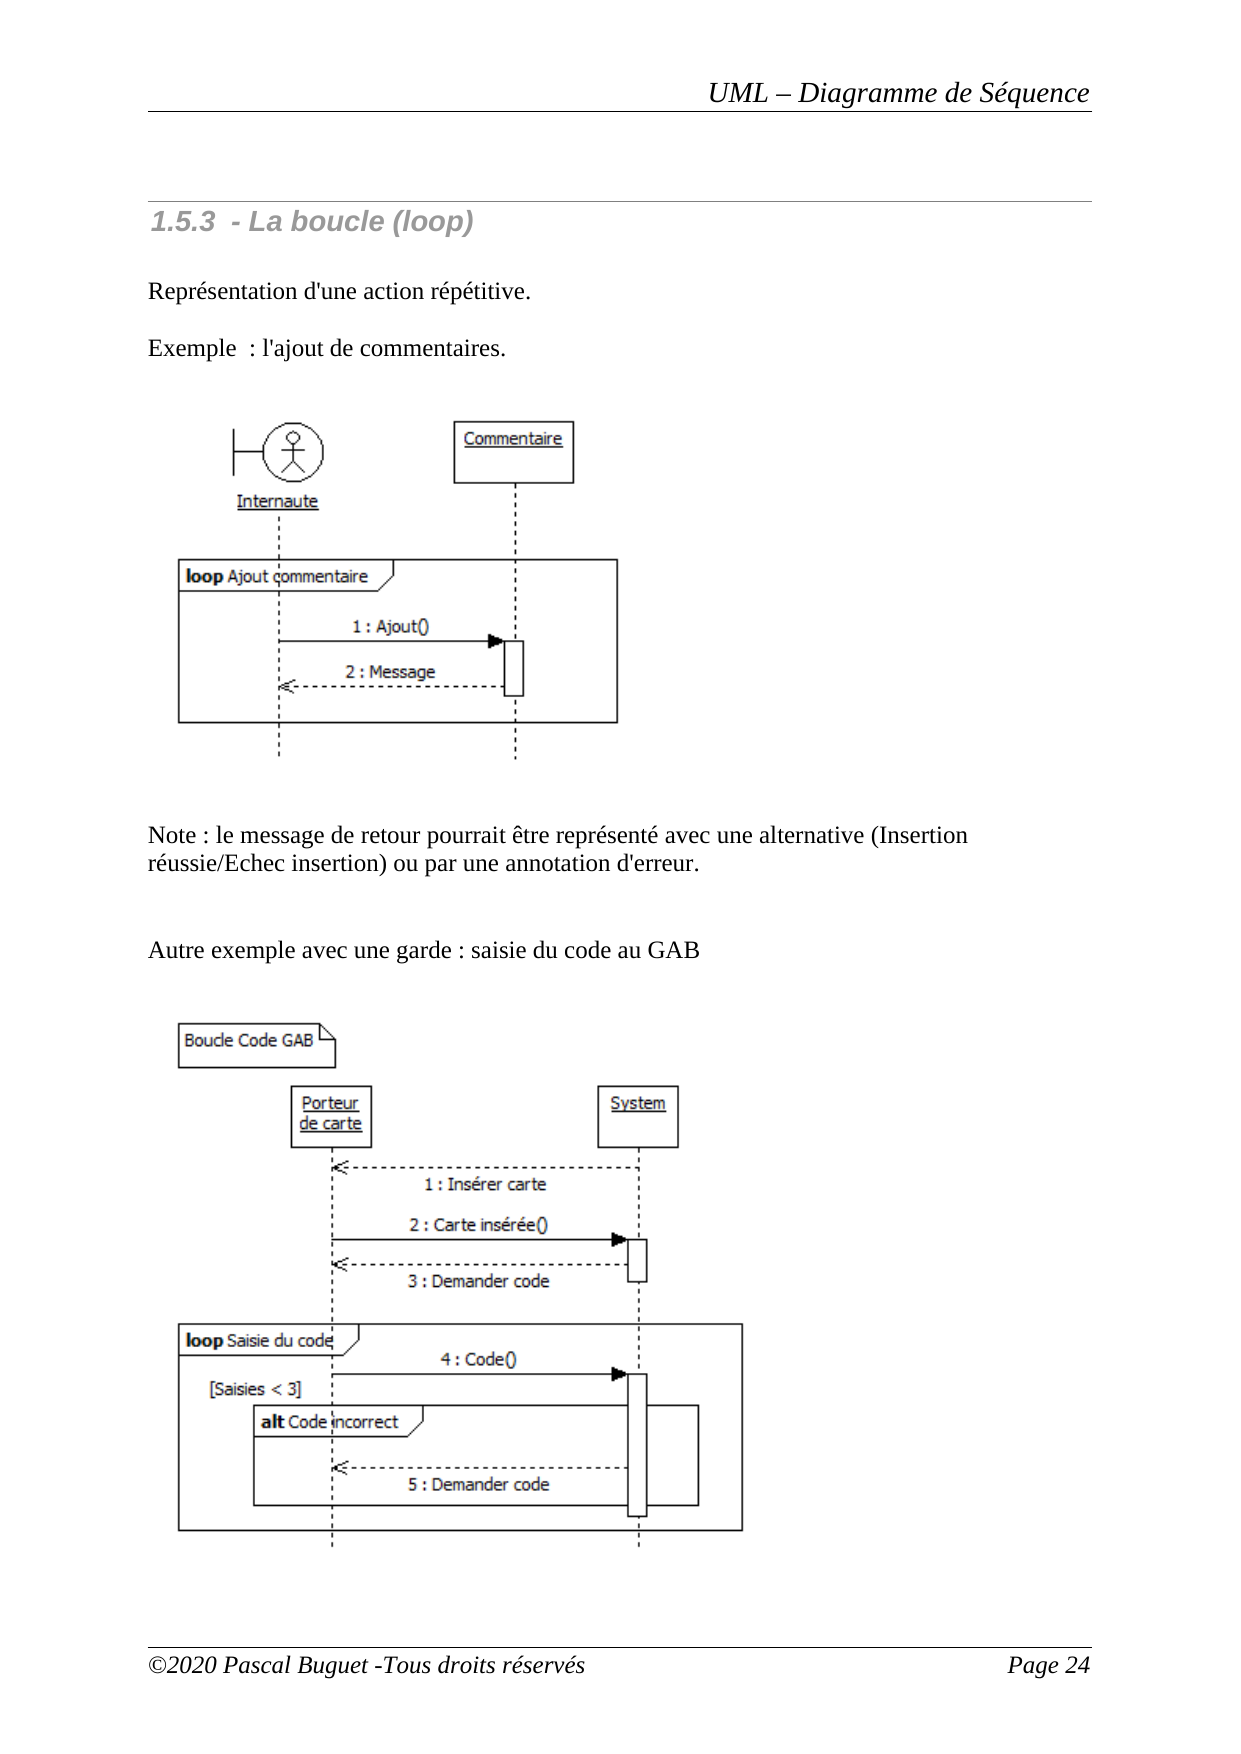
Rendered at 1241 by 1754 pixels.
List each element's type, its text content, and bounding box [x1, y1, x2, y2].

subtitle - La boucle (loop) [148, 202, 1092, 241]
text Note : le message de retour pourrait être représenté avec une alternative (Insertion réussie/Echec insertion) ou par une annotation d'erreur. [148, 820, 1092, 877]
text Représentation d'une action répétitive. [148, 276, 1092, 305]
text Exemple : l'ajout de commentaires. [148, 333, 1092, 362]
picture [147, 391, 648, 791]
picture [147, 992, 773, 1580]
text Autre exemple avec une garde : saisie du code au GAB [148, 935, 1092, 963]
